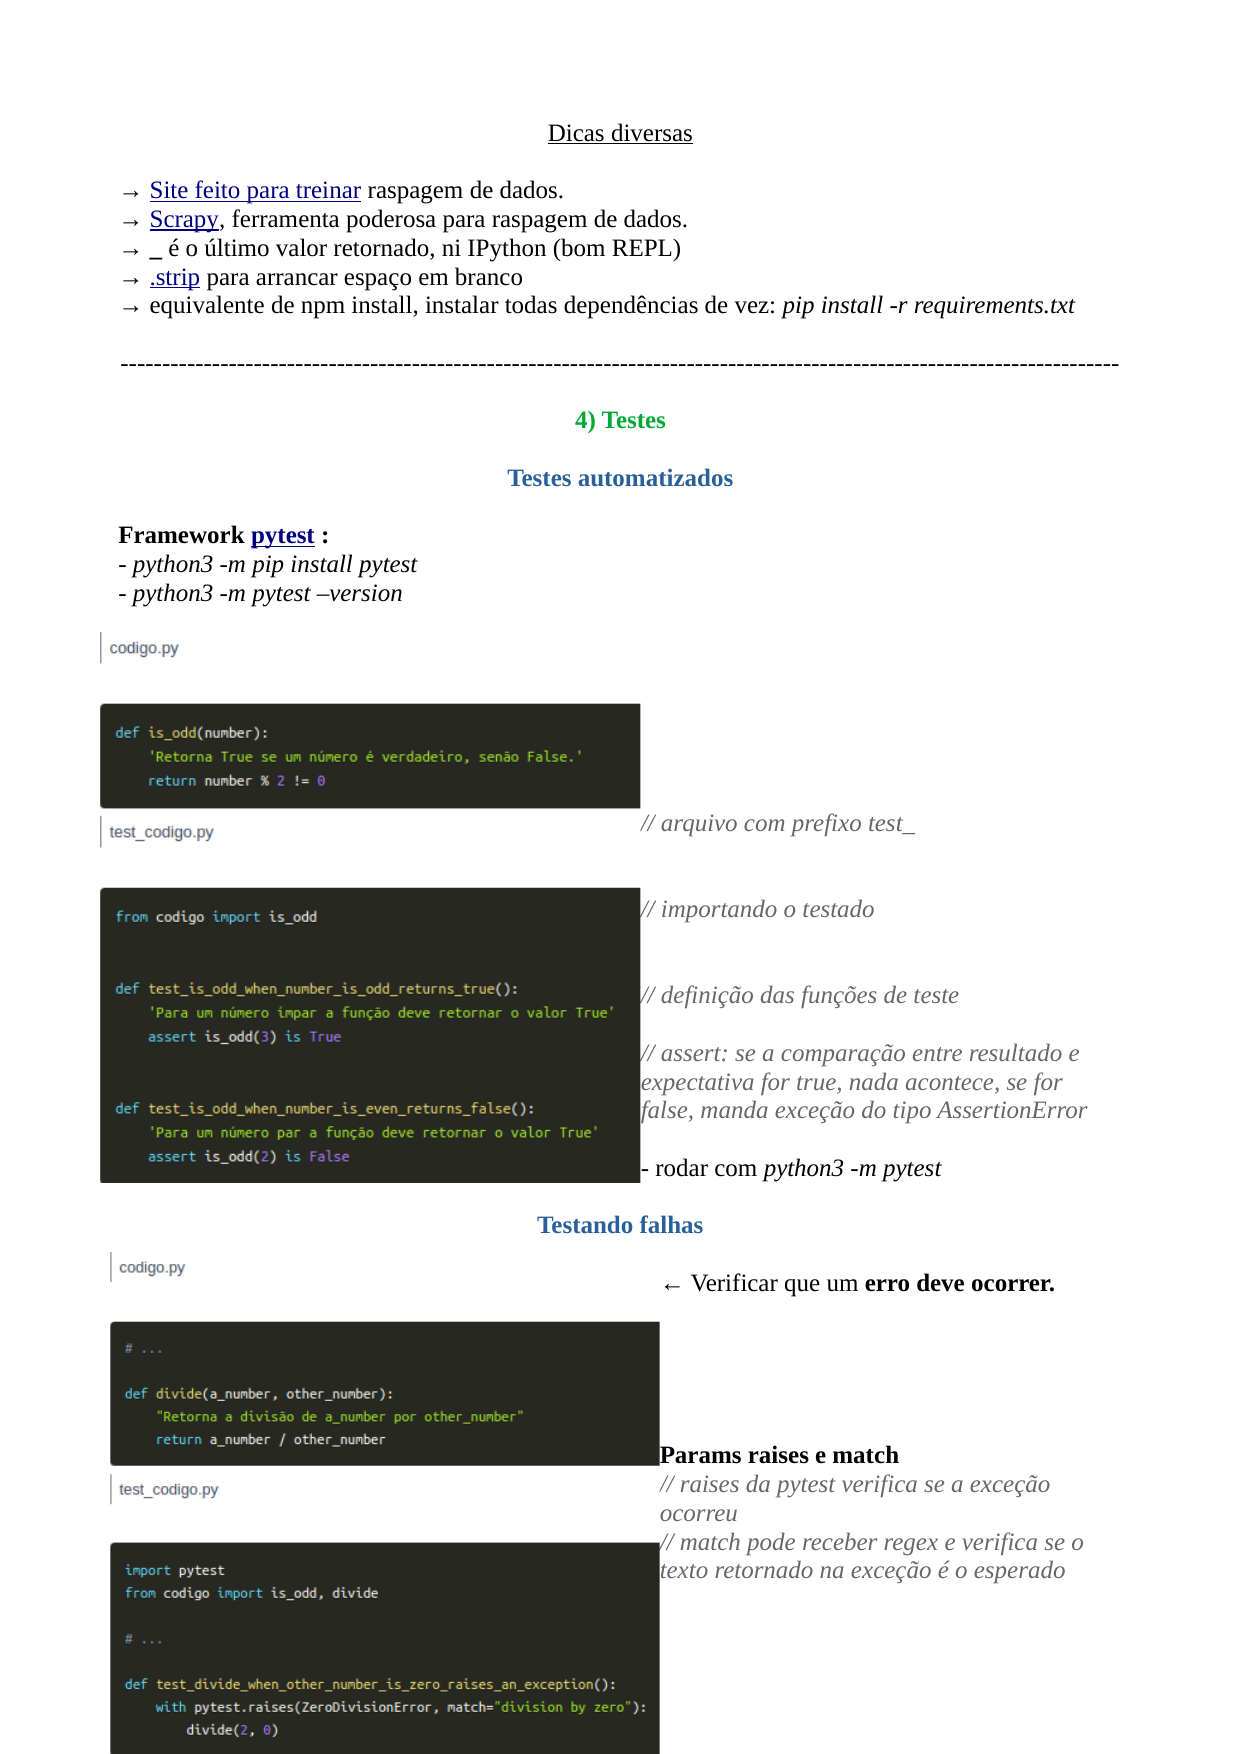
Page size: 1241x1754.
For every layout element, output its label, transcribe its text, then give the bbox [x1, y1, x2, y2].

text Framework pytest : [118, 521, 1122, 549]
text - python3 -m pip install pytest [118, 549, 1122, 578]
text ------------------------------------------------------------------------------------------------------------------------ [118, 348, 1122, 377]
text - python3 -m pytest –version [118, 578, 1122, 607]
text // arquivo com prefixo test_ [641, 808, 1122, 837]
text → Scrapy, ferramenta poderosa para raspagem de dados. [118, 204, 1122, 233]
text // match pode receber regex e verifica se o texto retornado na exceção é o esperado [660, 1527, 1122, 1584]
picture [108, 1251, 660, 1754]
text → Site feito para treinar raspagem de dados. [118, 176, 1122, 204]
text Testes automatizados [118, 463, 1122, 492]
text ← Verificar que um erro deve ocorrer. [660, 1268, 1122, 1297]
text // raises da pytest verifica se a exceção ocorreu [660, 1469, 1122, 1527]
text Testando falhas [118, 1211, 1122, 1239]
text // definição das funções de teste [641, 981, 1122, 1009]
text // importando o testado [641, 894, 1122, 923]
text 4) Testes [118, 406, 1122, 434]
text Params raises e match [660, 1441, 1122, 1469]
text → equivalente de npm install, instalar todas dependências de vez: pip install -r requirements.txt [118, 291, 1122, 319]
text → _ é o último valor retornado, ni IPython (bom REPL) [118, 233, 1122, 262]
picture [99, 632, 641, 1183]
text → .strip para arrancar espaço em branco [118, 262, 1122, 291]
text Dicas diversas [118, 118, 1122, 147]
text // assert: se a comparação entre resultado e expectativa for true, nada acontece, se for false, manda exceção do tipo AssertionError [641, 1038, 1122, 1124]
text - rodar com python3 -m pytest [641, 1153, 1122, 1182]
